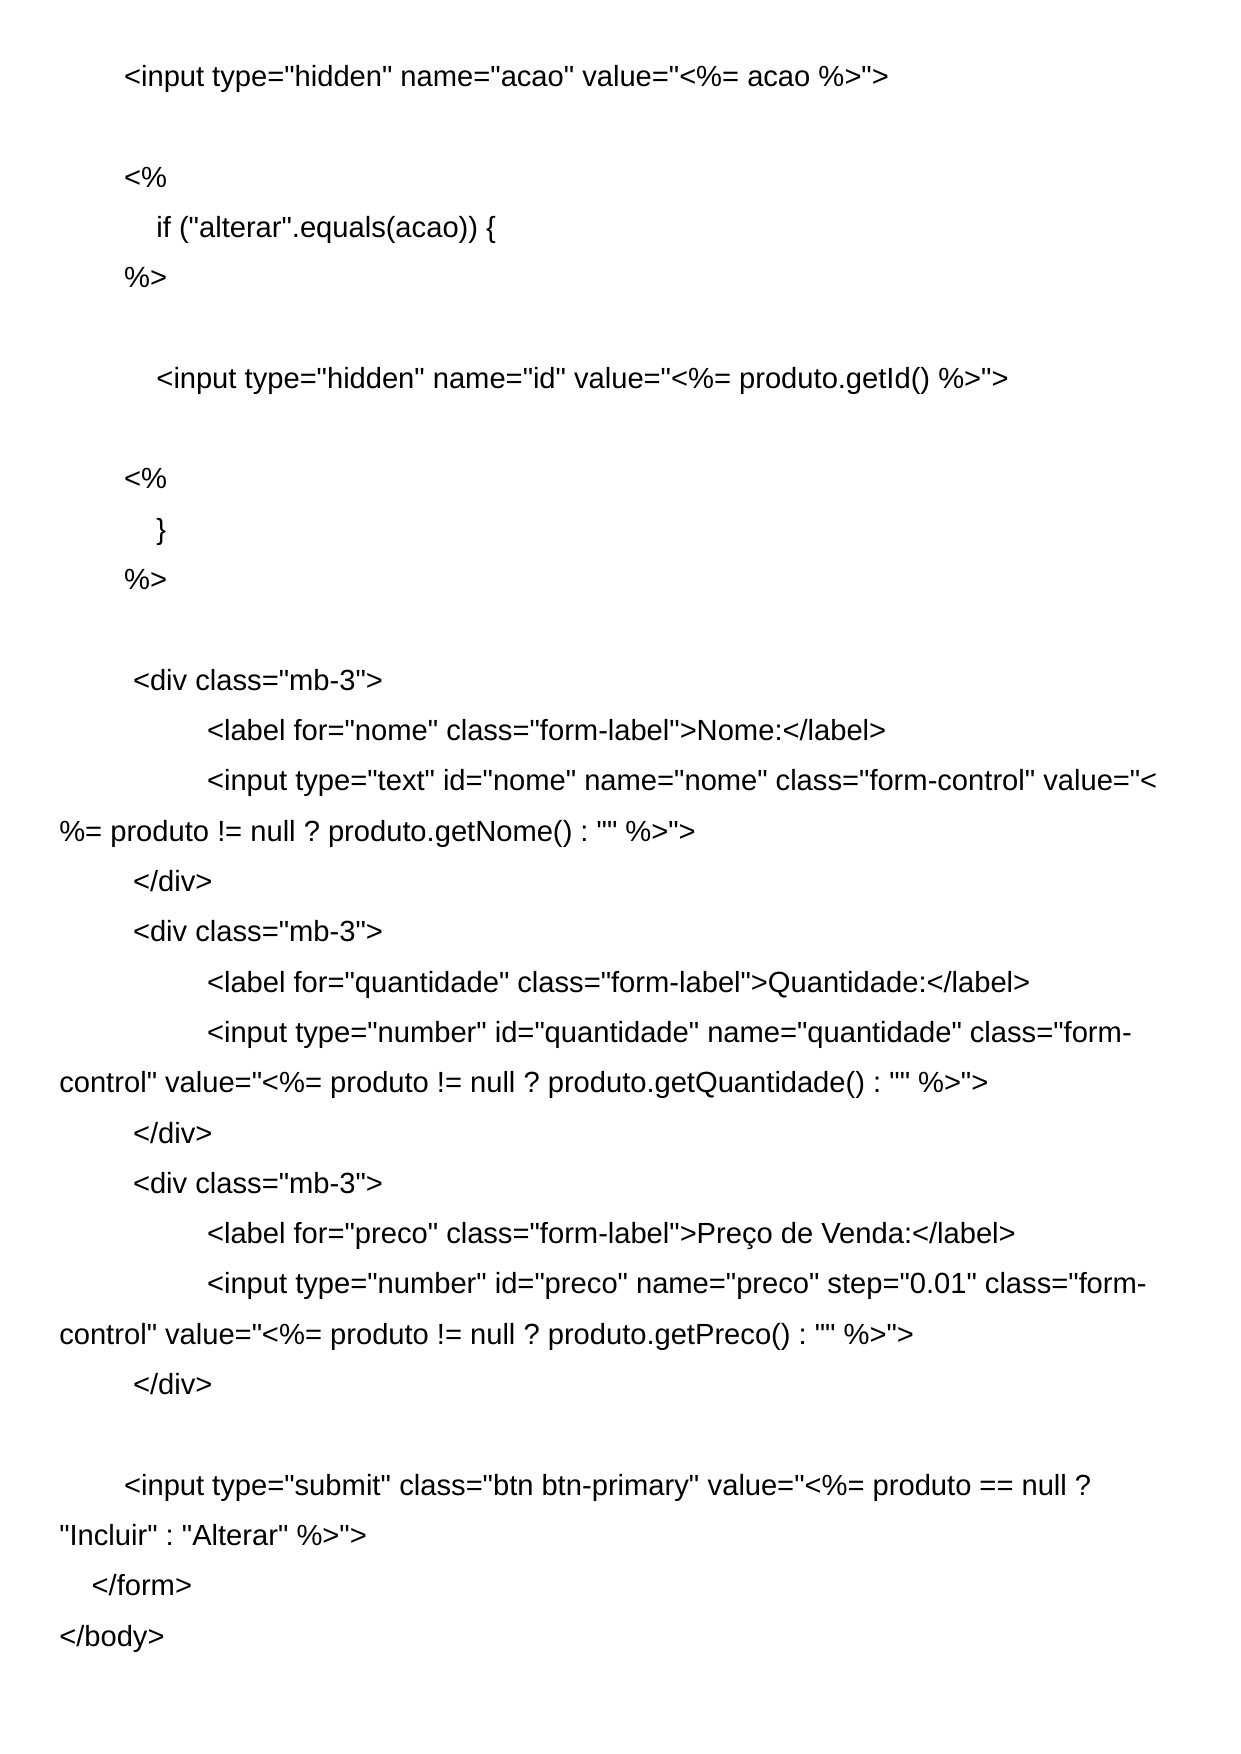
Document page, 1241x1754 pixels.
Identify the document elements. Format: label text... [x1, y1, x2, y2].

text <div class="mb-3"> [59, 914, 1181, 948]
text if ("alterar".equals(acao)) { [59, 210, 1181, 243]
text </div> [59, 864, 1181, 898]
text %> [59, 562, 1181, 596]
text <label for="nome" class="form-label">Nome:</label> [59, 713, 1181, 747]
text <input type="number" id="quantidade" name="quantidade" class="form-control" value="<%= produto != null ? produto.getQuantidade() : "" %>"> [59, 1015, 1181, 1099]
text </body> [59, 1619, 1181, 1652]
text <input type="text" id="nome" name="nome" class="form-control" value="<%= produto != null ? produto.getNome() : "" %>"> [59, 763, 1181, 847]
text <div class="mb-3"> [59, 663, 1181, 696]
text } [59, 512, 1181, 545]
text <% [59, 160, 1181, 193]
text <input type="submit" class="btn btn-primary" value="<%= produto == null ? "Incluir" : "Alterar" %>"> [59, 1468, 1181, 1552]
text <% [59, 462, 1181, 495]
text %> [59, 260, 1181, 294]
text </form> [59, 1568, 1181, 1602]
text <label for="preco" class="form-label">Preço de Venda:</label> [59, 1216, 1181, 1250]
text <div class="mb-3"> [59, 1166, 1181, 1199]
text <input type="number" id="preco" name="preco" step="0.01" class="form-control" value="<%= produto != null ? produto.getPreco() : "" %>"> [59, 1267, 1181, 1350]
text </div> [59, 1116, 1181, 1149]
text <input type="hidden" name="acao" value="<%= acao %>"> [59, 59, 1181, 93]
text </div> [59, 1367, 1181, 1401]
text <input type="hidden" name="id" value="<%= produto.getId() %>"> [59, 361, 1181, 394]
text <label for="quantidade" class="form-label">Quantidade:</label> [59, 965, 1181, 998]
